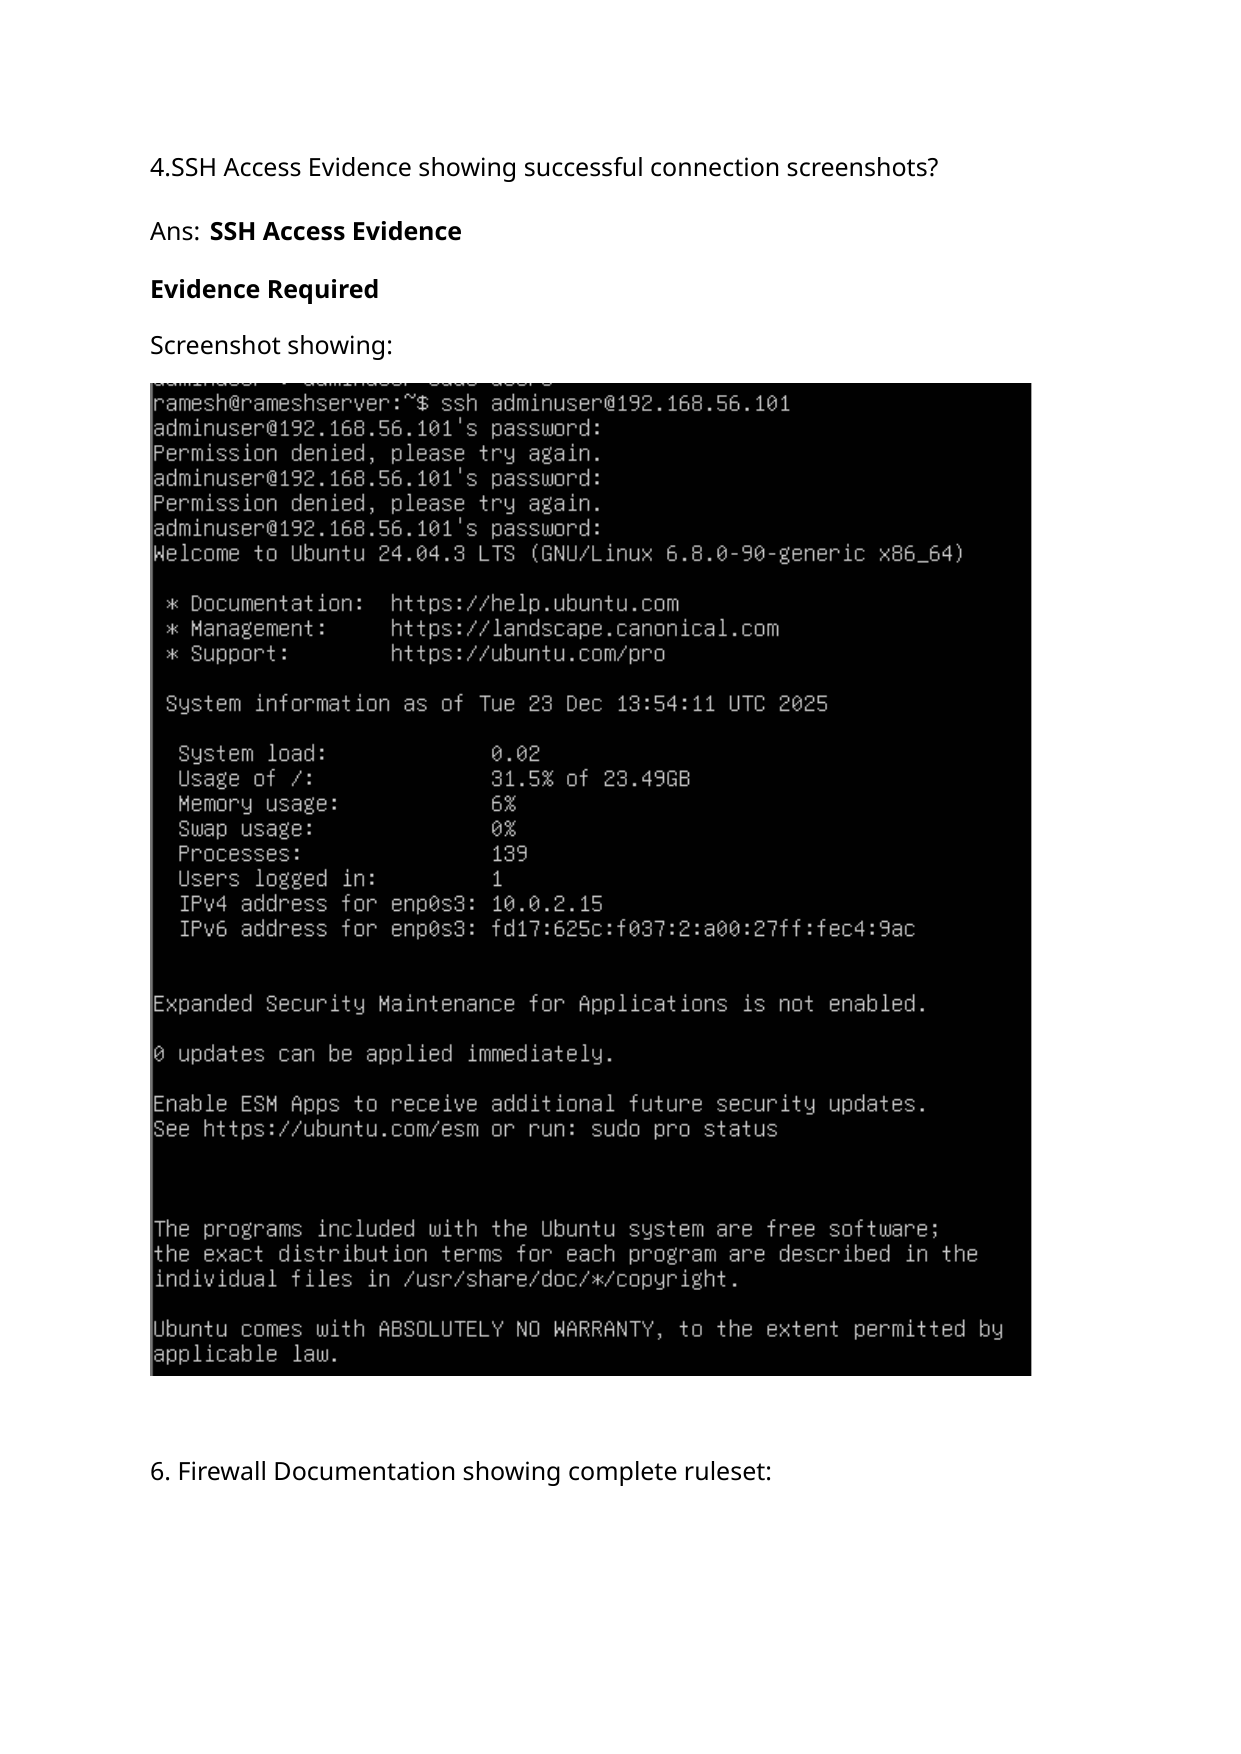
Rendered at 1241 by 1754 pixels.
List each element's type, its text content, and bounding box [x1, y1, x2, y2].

text Ans: SSH Access Evidence [150, 206, 1090, 249]
text 4.SSH Access Evidence showing successful connection screenshots? [150, 150, 1090, 184]
text Screenshot showing: [150, 328, 1090, 362]
text 6. Firewall Documentation showing complete ruleset: [150, 1454, 1090, 1488]
text Evidence Required [150, 272, 1090, 306]
